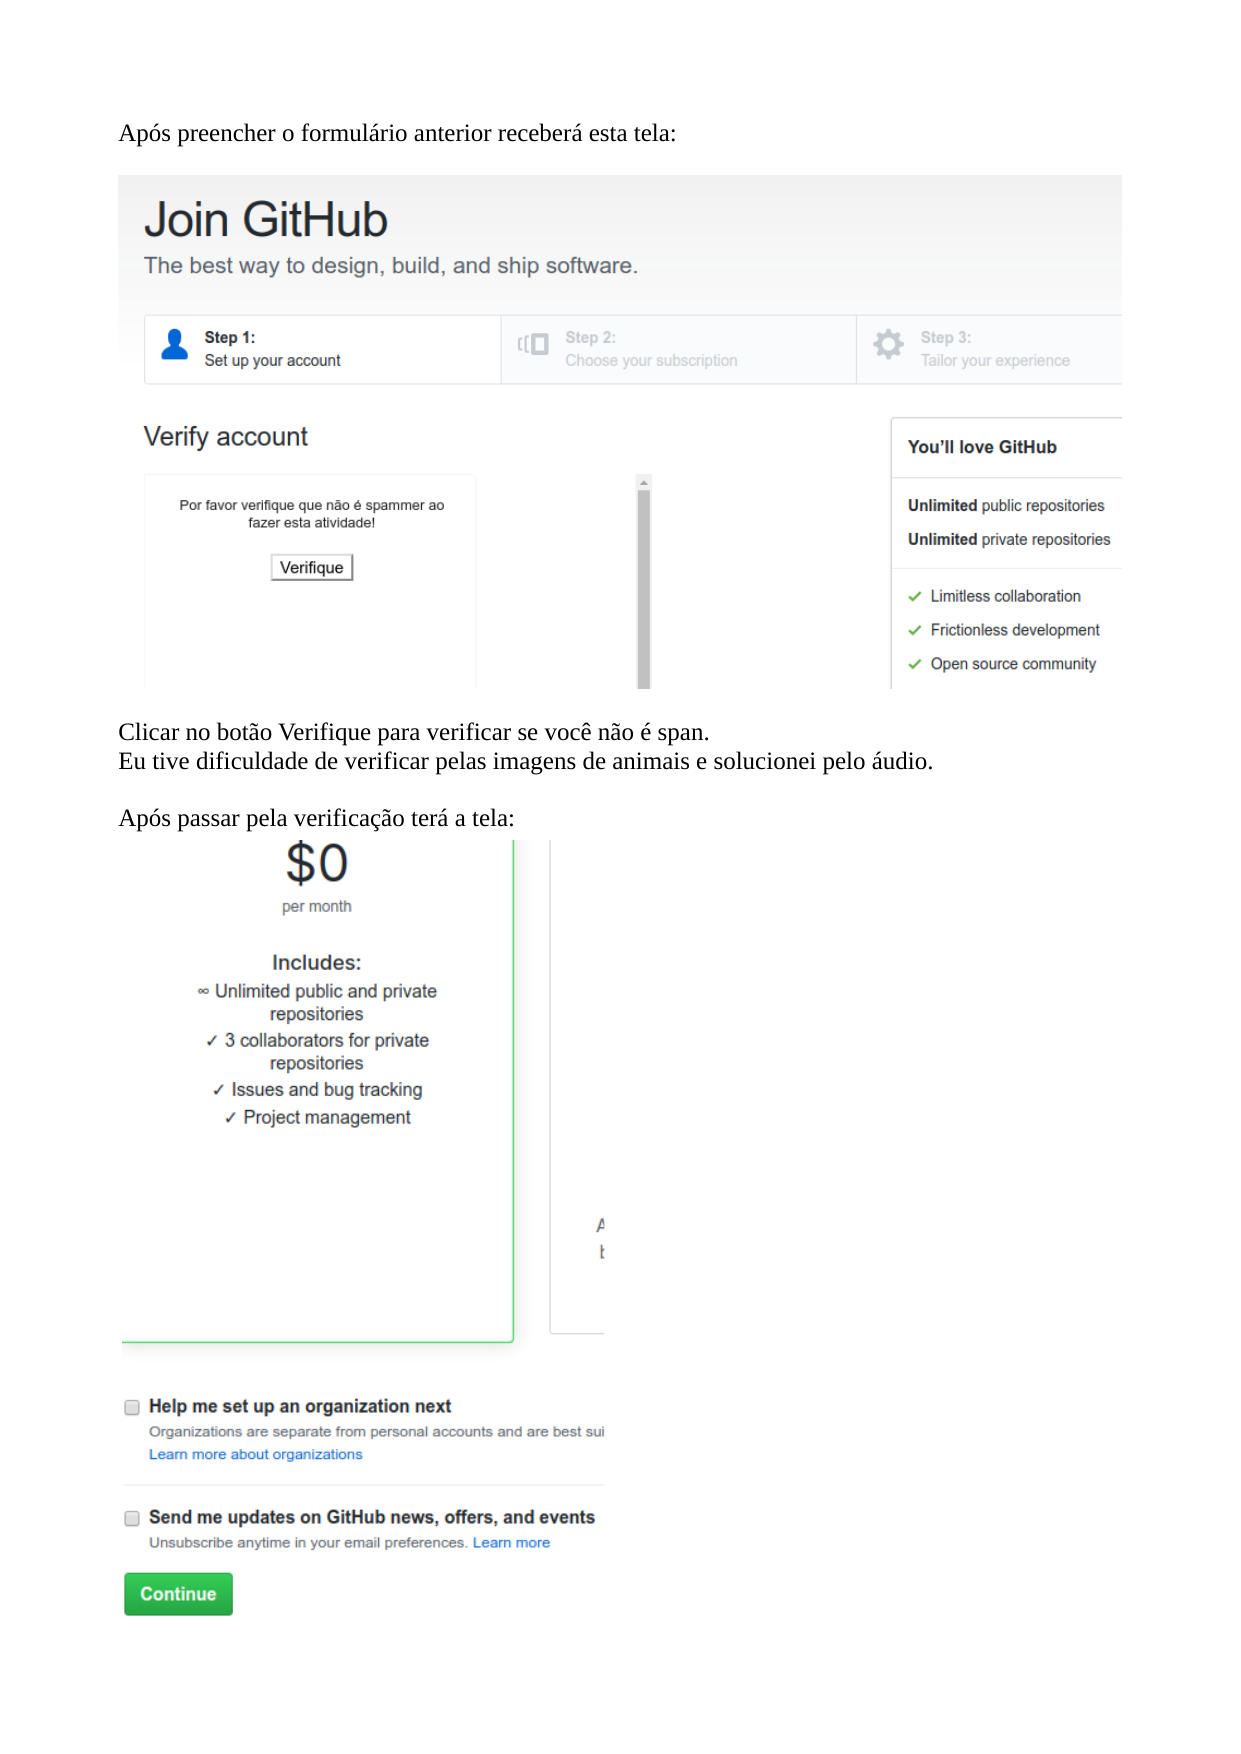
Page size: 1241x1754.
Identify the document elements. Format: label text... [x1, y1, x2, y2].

picture [122, 840, 605, 1617]
text Eu tive dificuldade de verificar pelas imagens de animais e solucionei pelo áudio. [118, 746, 1122, 775]
text Após passar pela verificação terá a tela: [118, 803, 1122, 832]
text Clicar no botão Verifique para verificar se você não é span. [118, 717, 1122, 746]
picture [118, 175, 1123, 689]
text Após preencher o formulário anterior receberá esta tela: [118, 118, 1122, 147]
